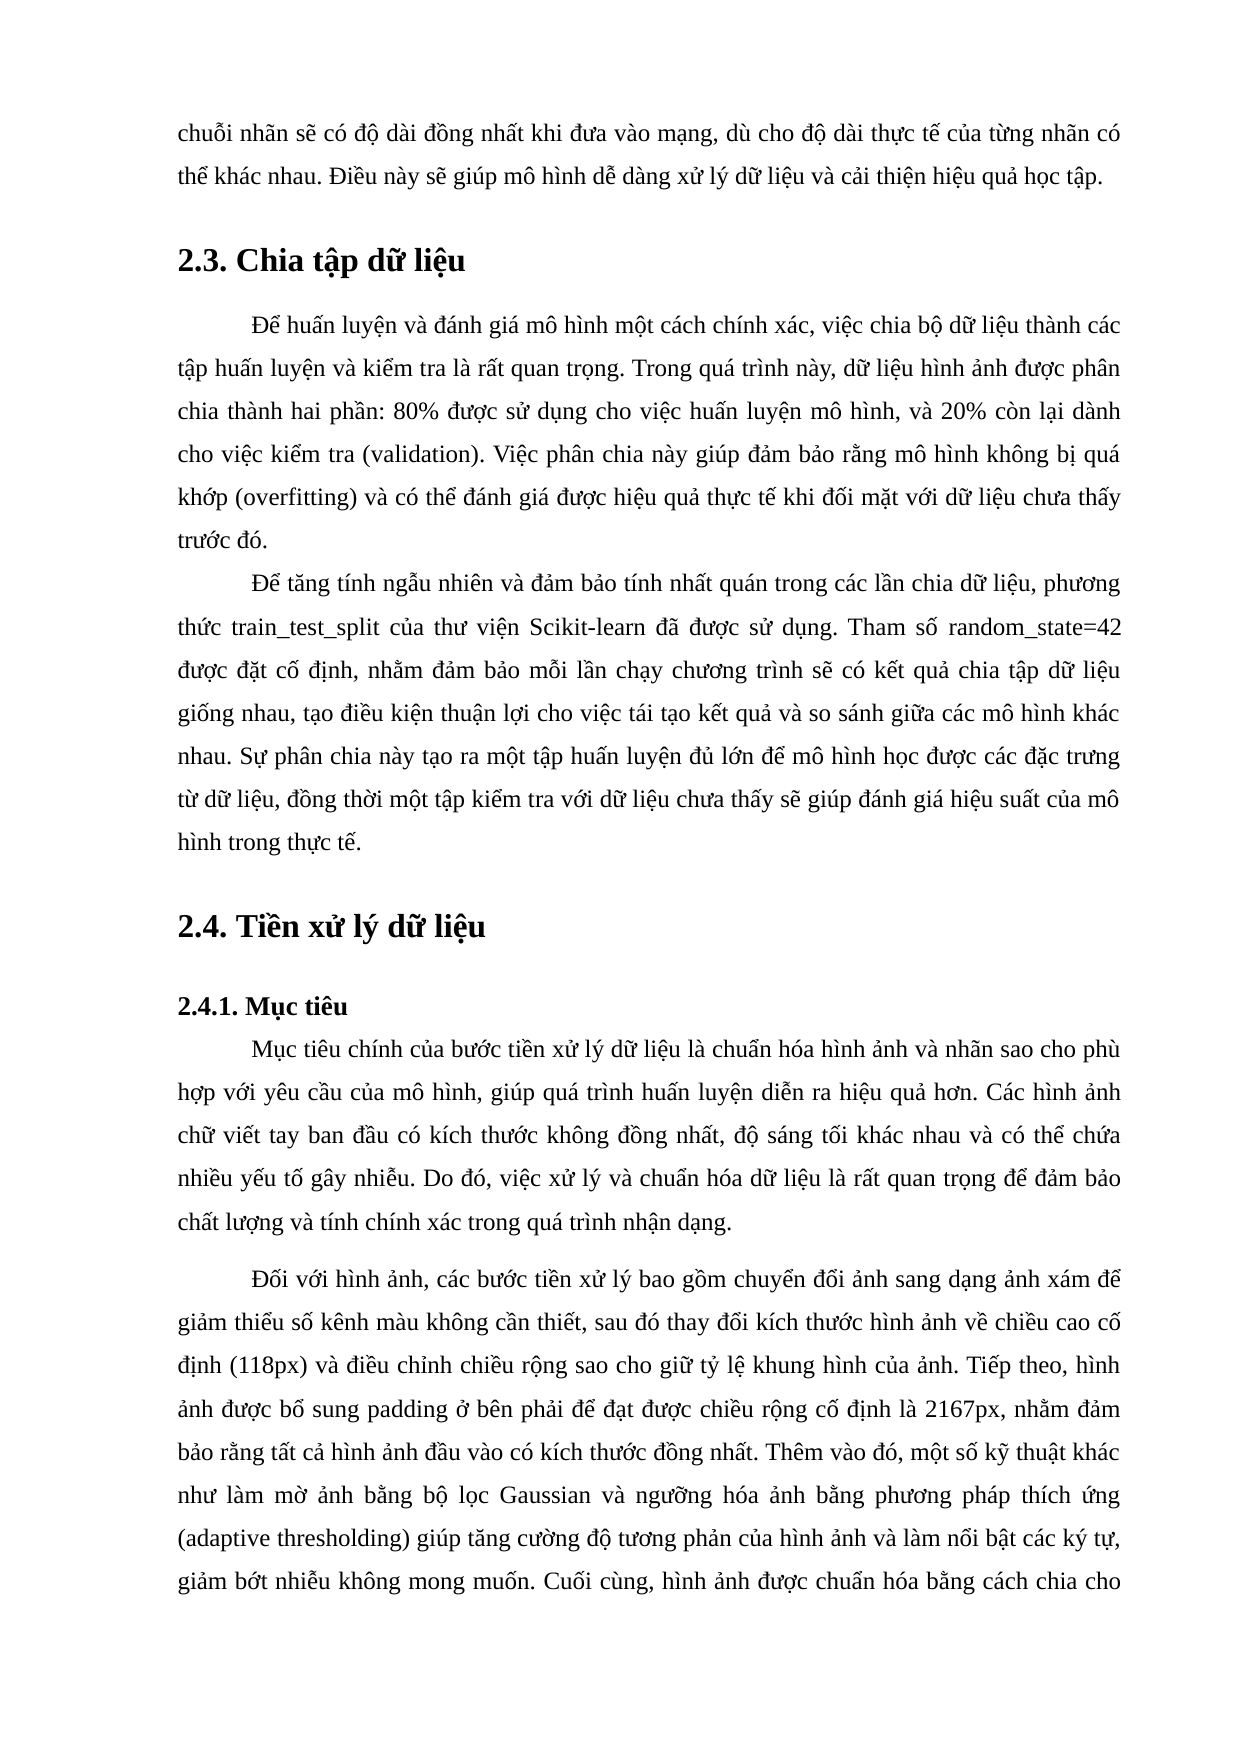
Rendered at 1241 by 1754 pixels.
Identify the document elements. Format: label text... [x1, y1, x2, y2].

text Đối với hình ảnh, các bước tiền xử lý bao gồm chuyển đổi ảnh sang dạng ảnh xám để giảm thiểu số kênh màu không cần thiết, sau đó thay đổi kích thước hình ảnh về chiều cao cố định (118px) và điều chỉnh chiều rộng sao cho giữ tỷ lệ khung hình của ảnh. Tiếp theo, hình ảnh được bổ sung padding ở bên phải để đạt được chiều rộng cố định là 2167px, nhằm đảm bảo rằng tất cả hình ảnh đầu vào có kích thước đồng nhất. Thêm vào đó, một số kỹ thuật khác như làm mờ ảnh bằng bộ lọc Gaussian và ngưỡng hóa ảnh bằng phương pháp thích ứng (adaptive thresholding) giúp tăng cường độ tương phản của hình ảnh và làm nổi bật các ký tự, giảm bớt nhiễu không mong muốn. Cuối cùng, hình ảnh được chuẩn hóa bằng cách chia cho [177, 1264, 1122, 1595]
text chuỗi nhãn sẽ có độ dài đồng nhất khi đưa vào mạng, dù cho độ dài thực tế của từng nhãn có thể khác nhau. Điều này sẽ giúp mô hình dễ dàng xử lý dữ liệu và cải thiện hiệu quả học tập. [177, 118, 1122, 190]
subtitle 2.4.1. Mục tiêu [177, 990, 1122, 1022]
text Mục tiêu chính của bước tiền xử lý dữ liệu là chuẩn hóa hình ảnh và nhãn sao cho phù hợp với yêu cầu của mô hình, giúp quá trình huấn luyện diễn ra hiệu quả hơn. Các hình ảnh chữ viết tay ban đầu có kích thước không đồng nhất, độ sáng tối khác nhau và có thể chứa nhiều yếu tố gây nhiễu. Do đó, việc xử lý và chuẩn hóa dữ liệu là rất quan trọng để đảm bảo chất lượng và tính chính xác trong quá trình nhận dạng. [177, 1034, 1122, 1235]
text Để tăng tính ngẫu nhiên và đảm bảo tính nhất quán trong các lần chia dữ liệu, phương thức train_test_split của thư viện Scikit-learn đã được sử dụng. Tham số random_state=42 được đặt cố định, nhằm đảm bảo mỗi lần chạy chương trình sẽ có kết quả chia tập dữ liệu giống nhau, tạo điều kiện thuận lợi cho việc tái tạo kết quả và so sánh giữa các mô hình khác nhau. Sự phân chia này tạo ra một tập huấn luyện đủ lớn để mô hình học được các đặc trưng từ dữ liệu, đồng thời một tập kiểm tra với dữ liệu chưa thấy sẽ giúp đánh giá hiệu suất của mô hình trong thực tế. [177, 568, 1122, 856]
subtitle 2.3. Chia tập dữ liệu [177, 240, 1122, 278]
subtitle 2.4. Tiền xử lý dữ liệu [177, 906, 1122, 944]
text Để huấn luyện và đánh giá mô hình một cách chính xác, việc chia bộ dữ liệu thành các tập huấn luyện và kiểm tra là rất quan trọng. Trong quá trình này, dữ liệu hình ảnh được phân chia thành hai phần: 80% được sử dụng cho việc huấn luyện mô hình, và 20% còn lại dành cho việc kiểm tra (validation). Việc phân chia này giúp đảm bảo rằng mô hình không bị quá khớp (overfitting) và có thể đánh giá được hiệu quả thực tế khi đối mặt với dữ liệu chưa thấy trước đó. [177, 310, 1122, 554]
